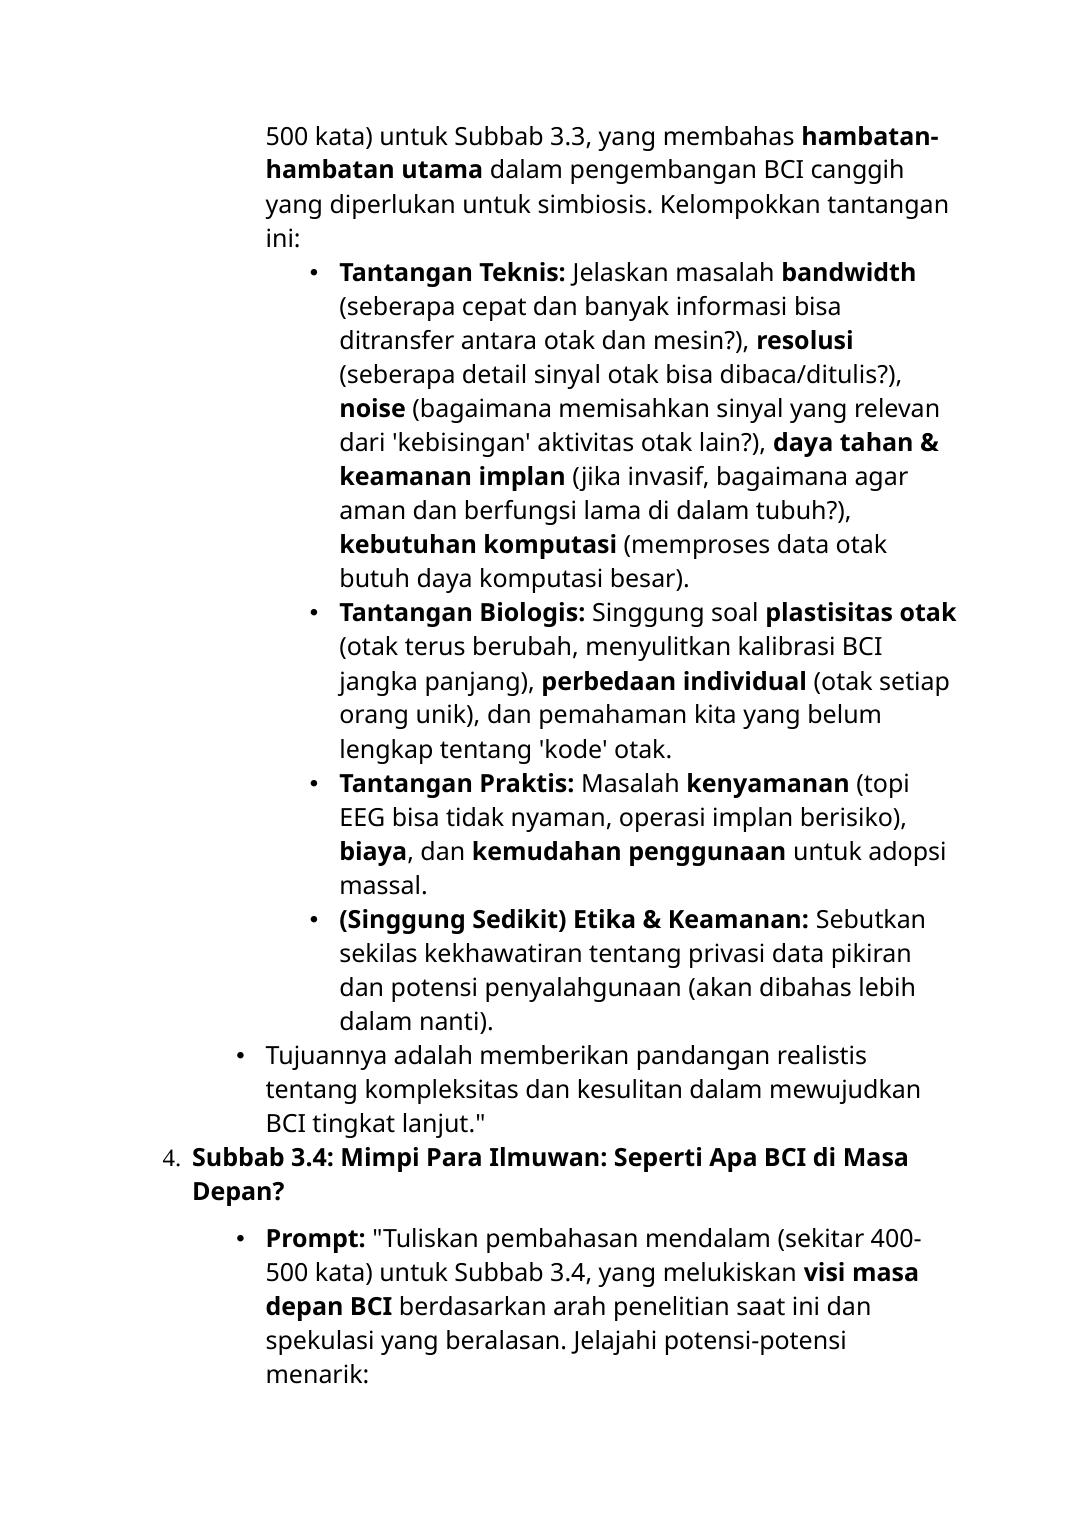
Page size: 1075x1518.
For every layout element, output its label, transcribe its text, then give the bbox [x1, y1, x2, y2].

list Tantangan Teknis: Jelaskan masalah bandwidth (seberapa cepat dan banyak informasi bisa ditransfer antara otak dan mesin?), resolusi (seberapa detail sinyal otak bisa dibaca/ditulis?), noise (bagaimana memisahkan sinyal yang relevan dari 'kebisingan' aktivitas otak lain?), daya tahan & keamanan implan (jika invasif, bagaimana agar aman dan berfungsi lama di dalam tubuh?), kebutuhan komputasi (memproses data otak butuh daya komputasi besar). [309, 254, 957, 595]
list Tujuannya adalah memberikan pandangan realistis tentang kompleksitas dan kesulitan dalam mewujudkan BCI tingkat lanjut." [236, 1038, 957, 1140]
list Prompt: "Tuliskan pembahasan mendalam (sekitar 400-500 kata) untuk Subbab 3.4, yang melukiskan visi masa depan BCI berdasarkan arah penelitian saat ini dan spekulasi yang beralasan. Jelajahi potensi-potensi menarik: [236, 1221, 957, 1391]
list Tantangan Biologis: Singgung soal plastisitas otak (otak terus berubah, menyulitkan kalibrasi BCI jangka panjang), perbedaan individual (otak setiap orang unik), dan pemahaman kita yang belum lengkap tentang 'kode' otak. [309, 595, 957, 765]
list Subbab 3.4: Mimpi Para Ilmuwan: Seperti Apa BCI di Masa Depan? [162, 1140, 957, 1208]
list 500 kata) untuk Subbab 3.3, yang membahas hambatan-hambatan utama dalam pengembangan BCI canggih yang diperlukan untuk simbiosis. Kelompokkan tantangan ini: [236, 118, 957, 254]
list (Singgung Sedikit) Etika & Keamanan: Sebutkan sekilas kekhawatiran tentang privasi data pikiran dan potensi penyalahgunaan (akan dibahas lebih dalam nanti). [309, 902, 957, 1038]
list Tantangan Praktis: Masalah kenyamanan (topi EEG bisa tidak nyaman, operasi implan berisiko), biaya, dan kemudahan penggunaan untuk adopsi massal. [309, 765, 957, 902]
